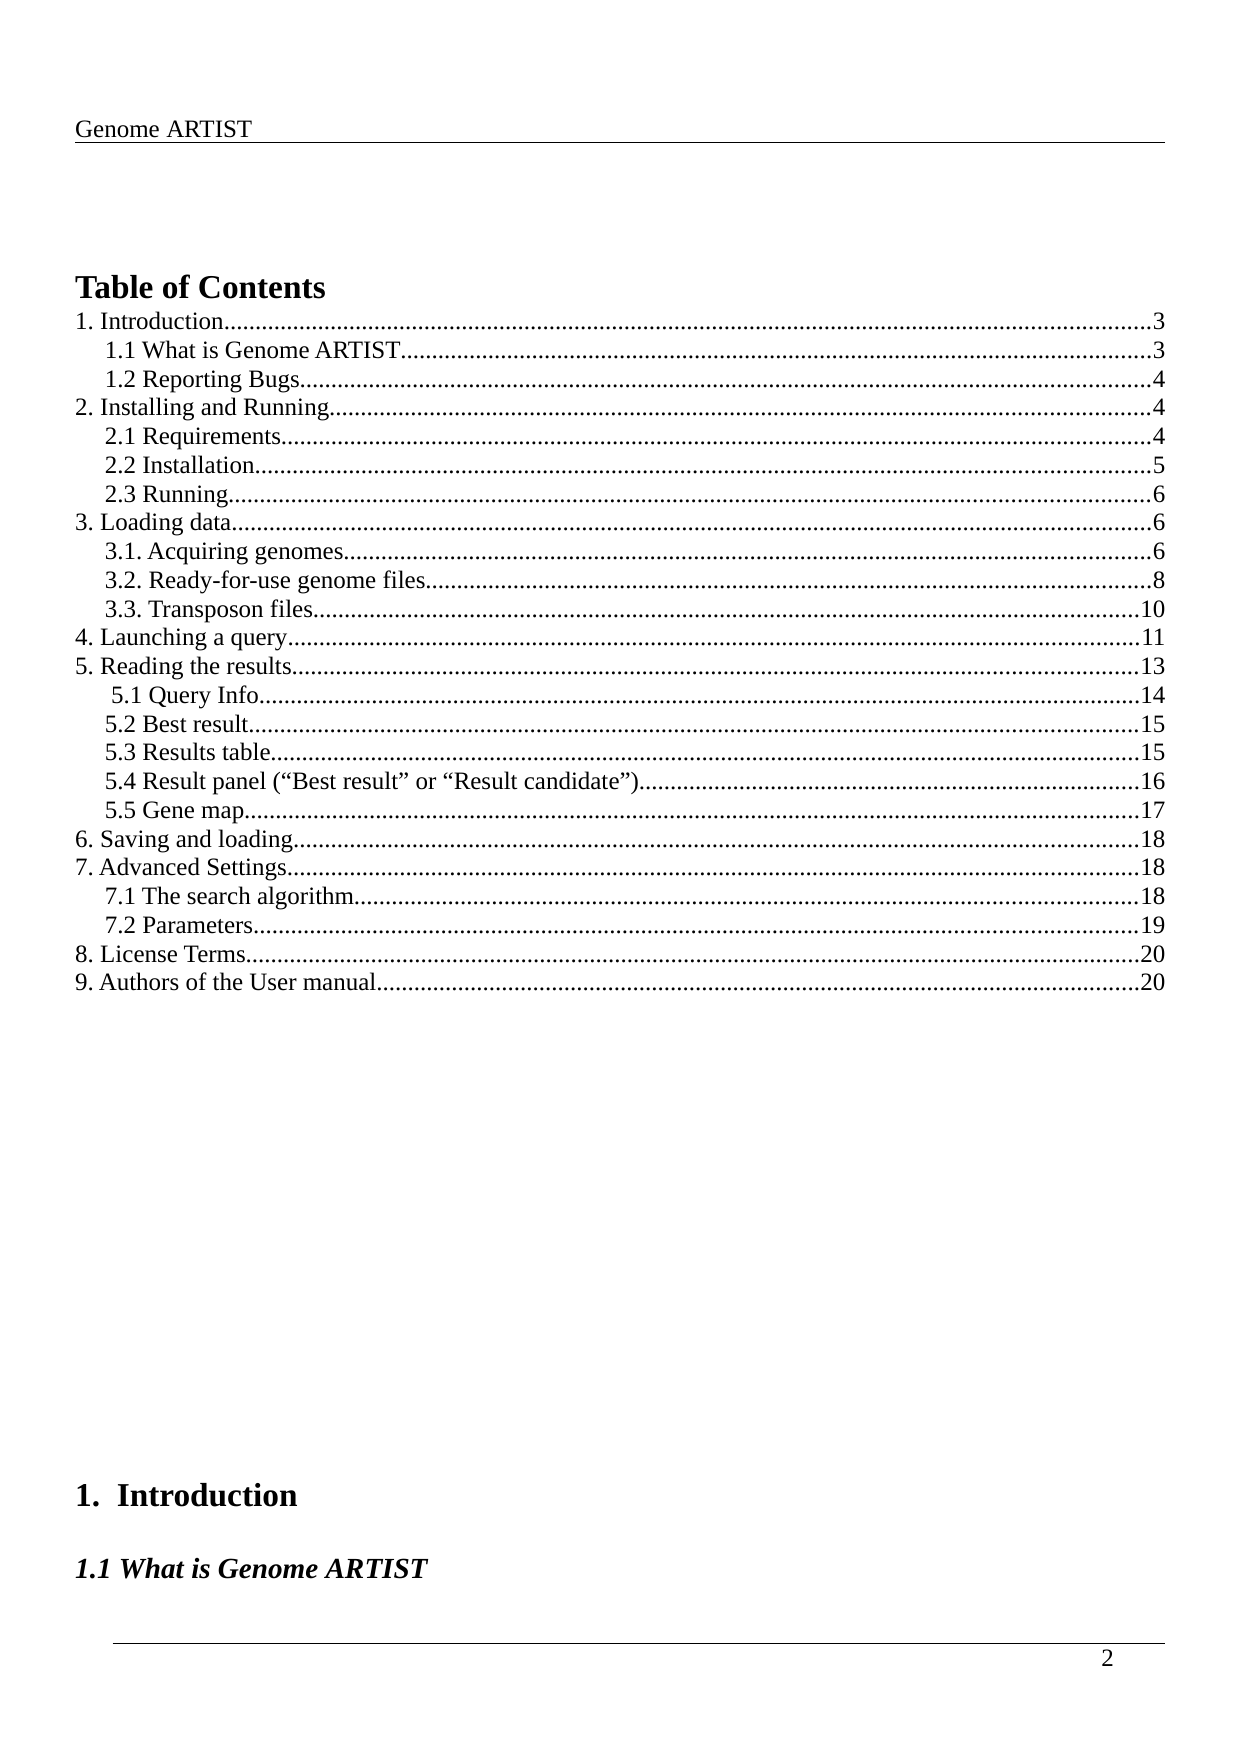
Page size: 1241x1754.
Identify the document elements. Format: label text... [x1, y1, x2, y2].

text 3. Loading data 6 [75, 507, 1165, 536]
text 3.1. Acquiring genomes 6 [104, 536, 1165, 565]
text 2.1 Requirements 4 [104, 421, 1165, 450]
text 9. Authors of the User manual 20 [75, 967, 1165, 996]
text 7. Advanced Settings 18 [75, 852, 1165, 881]
text 8. License Terms 20 [75, 939, 1165, 967]
text 5.4 Result panel (“Best result” or “Result candidate”) 16 [104, 766, 1165, 795]
text 2.3 Running 6 [104, 479, 1165, 507]
text 5. Reading the results 13 [75, 651, 1165, 680]
text 3.2. Ready-for-use genome files 8 [104, 565, 1165, 594]
subtitle Table of Contents [75, 268, 1165, 306]
text 1. Introduction 3 [75, 306, 1165, 335]
text 1.2 Reporting Bugs 4 [104, 364, 1165, 392]
text 2.2 Installation 5 [104, 450, 1165, 479]
text 7.2 Parameters 19 [104, 910, 1165, 939]
text 6. Saving and loading 18 [75, 824, 1165, 852]
text 3.3. Transposon files 10 [104, 594, 1165, 622]
text 7.1 The search algorithm 18 [104, 881, 1165, 910]
subtitle 1.1 What is Genome ARTIST [75, 1551, 1165, 1584]
subtitle 1. Introduction [75, 1475, 1165, 1513]
text 5.5 Gene map 17 [104, 795, 1165, 824]
text 2. Installing and Running 4 [75, 392, 1165, 421]
text 5.3 Results table 15 [104, 737, 1165, 766]
text 5.2 Best result 15 [104, 709, 1165, 737]
text 5.1 Query Info 14 [104, 680, 1165, 709]
text 4. Launching a query 11 [75, 622, 1165, 651]
text 1.1 What is Genome ARTIST 3 [104, 335, 1165, 364]
